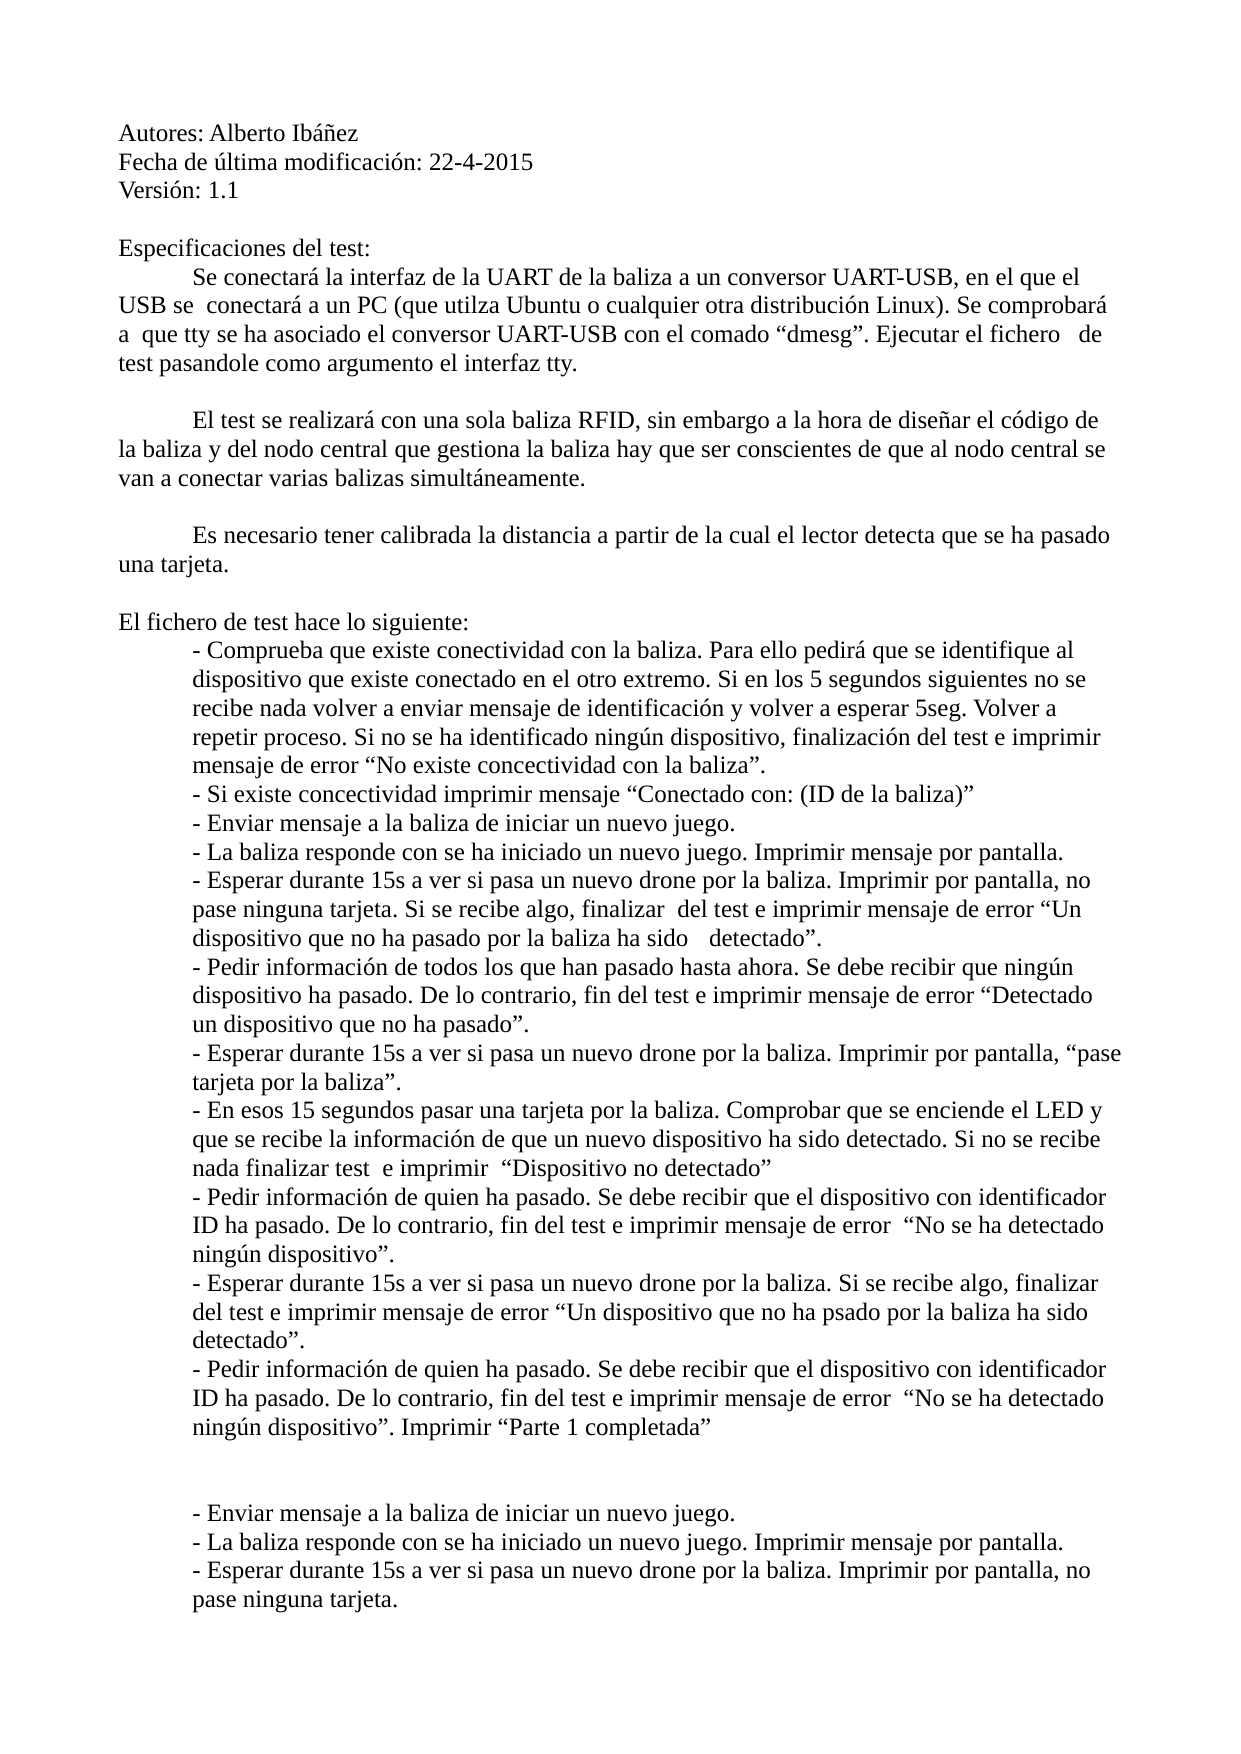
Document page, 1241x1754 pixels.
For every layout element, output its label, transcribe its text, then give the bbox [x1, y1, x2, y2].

text - Enviar mensaje a la baliza de iniciar un nuevo juego. [118, 1498, 1122, 1527]
text - Si existe concectividad imprimir mensaje “Conectado con: (ID de la baliza)” [118, 779, 1122, 808]
text - Esperar durante 15s a ver si pasa un nuevo drone por la baliza. Imprimir por pantalla, “pase tarjeta por la baliza”. [118, 1038, 1122, 1096]
text El fichero de test hace lo siguiente: [118, 607, 1122, 636]
text Autores: Alberto Ibáñez [118, 118, 1122, 147]
text El test se realizará con una sola baliza RFID, sin embargo a la hora de diseñar el código de la baliza y del nodo central que gestiona la baliza hay que ser conscientes de que al nodo central se van a conectar varias balizas simultáneamente. [118, 406, 1122, 492]
text - Pedir información de quien ha pasado. Se debe recibir que el dispositivo con identificador ID ha pasado. De lo contrario, fin del test e imprimir mensaje de error “No se ha detectado ningún dispositivo”. Imprimir “Parte 1 completada” [118, 1354, 1122, 1441]
text - La baliza responde con se ha iniciado un nuevo juego. Imprimir mensaje por pantalla. [118, 1527, 1122, 1556]
text - Esperar durante 15s a ver si pasa un nuevo drone por la baliza. Si se recibe algo, finalizar del test e imprimir mensaje de error “Un dispositivo que no ha psado por la baliza ha sido detectado”. [118, 1268, 1122, 1354]
text Fecha de última modificación: 22-4-2015 [118, 147, 1122, 176]
text Especificaciones del test: [118, 233, 1122, 262]
text Versión: 1.1 [118, 176, 1122, 204]
text - La baliza responde con se ha iniciado un nuevo juego. Imprimir mensaje por pantalla. [118, 837, 1122, 866]
text Se conectará la interfaz de la UART de la baliza a un conversor UART-USB, en el que el USB se conectará a un PC (que utilza Ubuntu o cualquier otra distribución Linux). Se comprobará a que tty se ha asociado el conversor UART-USB con el comado “dmesg”. Ejecutar el fichero de test pasandole como argumento el interfaz tty. [118, 262, 1122, 377]
text - Pedir información de todos los que han pasado hasta ahora. Se debe recibir que ningún dispositivo ha pasado. De lo contrario, fin del test e imprimir mensaje de error “Detectado un dispositivo que no ha pasado”. [118, 952, 1122, 1038]
text - Esperar durante 15s a ver si pasa un nuevo drone por la baliza. Imprimir por pantalla, no pase ninguna tarjeta. [118, 1556, 1122, 1613]
text - Enviar mensaje a la baliza de iniciar un nuevo juego. [118, 808, 1122, 837]
text - Esperar durante 15s a ver si pasa un nuevo drone por la baliza. Imprimir por pantalla, no pase ninguna tarjeta. Si se recibe algo, finalizar del test e imprimir mensaje de error “Un dispositivo que no ha pasado por la baliza ha sido detectado”. [118, 866, 1122, 952]
text - Comprueba que existe conectividad con la baliza. Para ello pedirá que se identifique al dispositivo que existe conectado en el otro extremo. Si en los 5 segundos siguientes no se recibe nada volver a enviar mensaje de identificación y volver a esperar 5seg. Volver a repetir proceso. Si no se ha identificado ningún dispositivo, finalización del test e imprimir mensaje de error “No existe concectividad con la baliza”. [118, 636, 1122, 779]
text - Pedir información de quien ha pasado. Se debe recibir que el dispositivo con identificador ID ha pasado. De lo contrario, fin del test e imprimir mensaje de error “No se ha detectado ningún dispositivo”. [118, 1182, 1122, 1268]
text - En esos 15 segundos pasar una tarjeta por la baliza. Comprobar que se enciende el LED y que se recibe la información de que un nuevo dispositivo ha sido detectado. Si no se recibe nada finalizar test e imprimir “Dispositivo no detectado” [118, 1096, 1122, 1182]
text Es necesario tener calibrada la distancia a partir de la cual el lector detecta que se ha pasado una tarjeta. [118, 521, 1122, 578]
